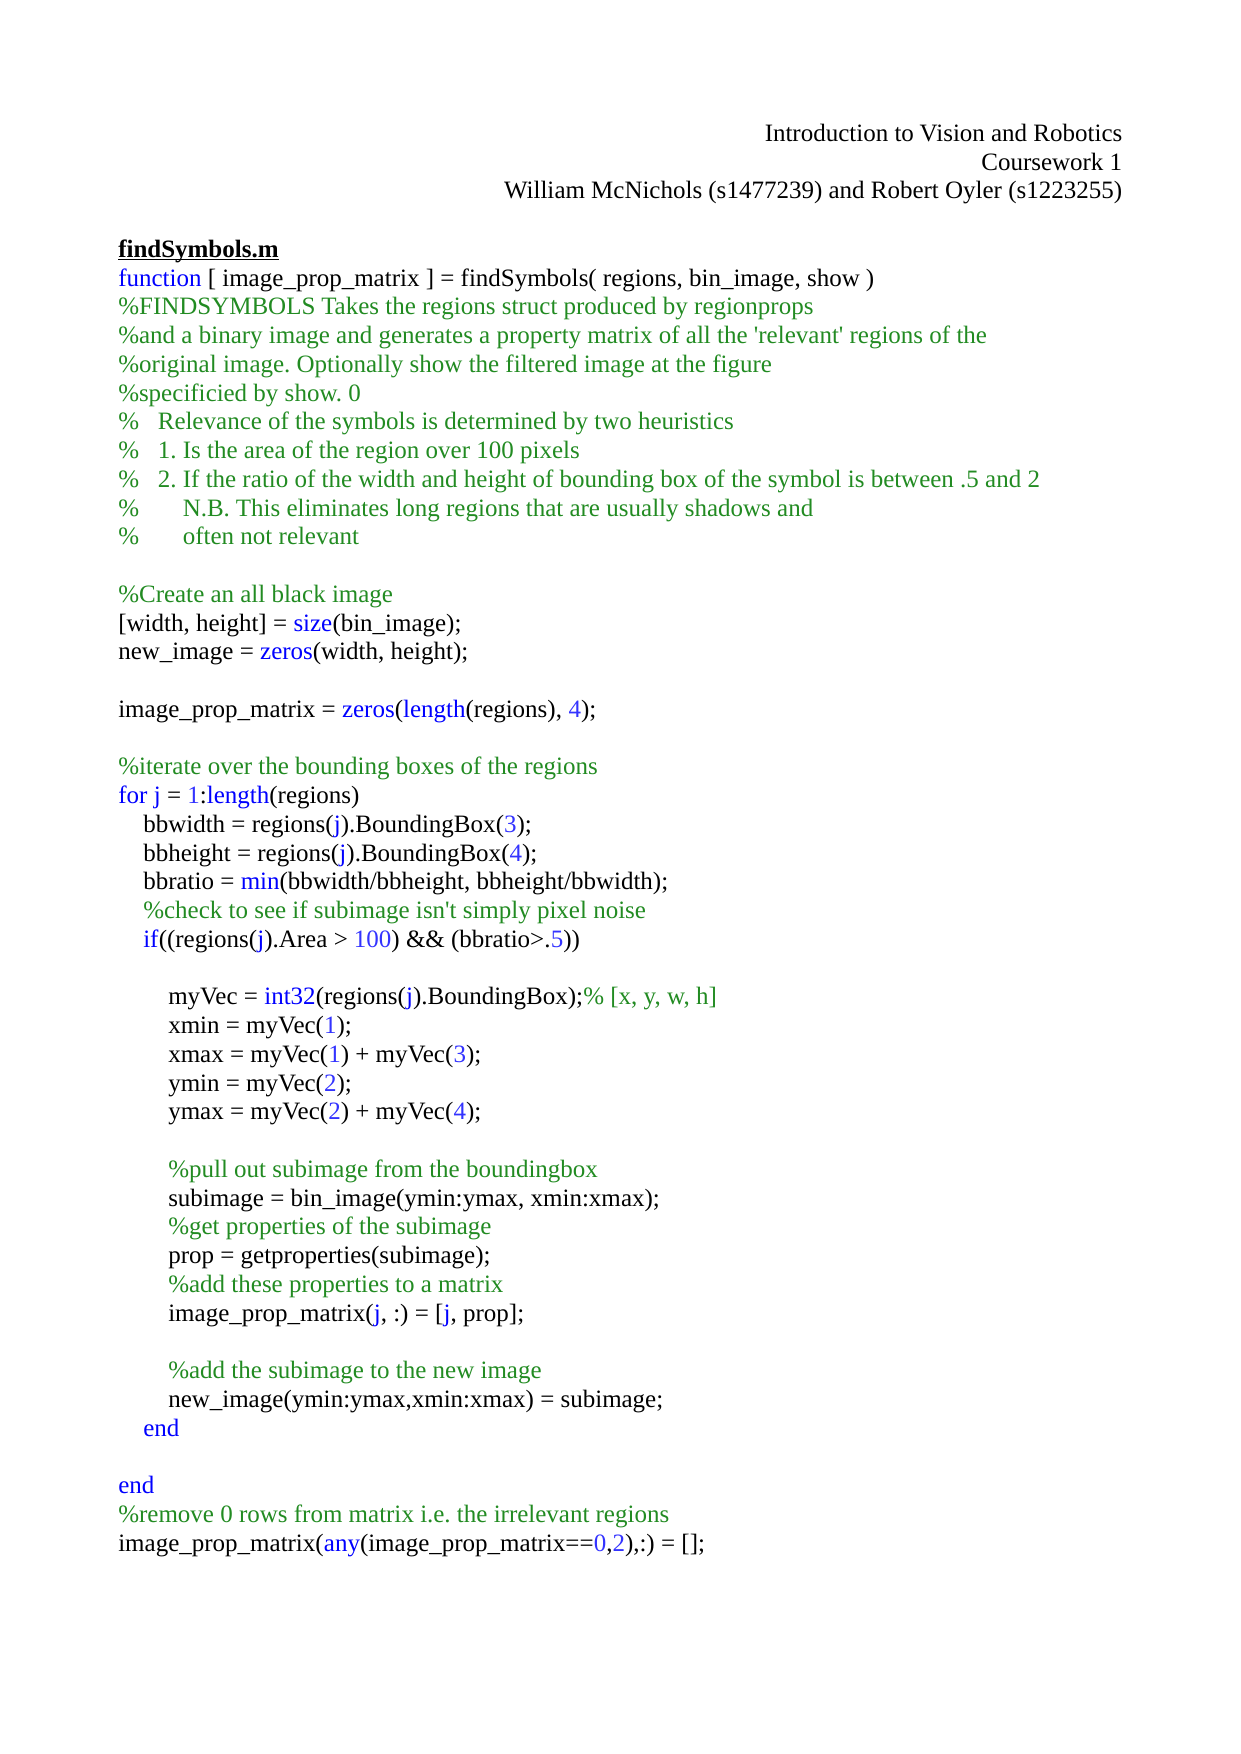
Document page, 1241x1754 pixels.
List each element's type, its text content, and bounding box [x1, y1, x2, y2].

text image_prop_matrix = zeros(length(regions), 4); [118, 694, 1122, 723]
text ymin = myVec(2); [118, 1068, 1122, 1096]
text %remove 0 rows from matrix i.e. the irrelevant regions [118, 1499, 1122, 1528]
text for j = 1:length(regions) [118, 780, 1122, 809]
text %get properties of the subimage [118, 1211, 1122, 1240]
text new_image(ymin:ymax,xmin:xmax) = subimage; [118, 1384, 1122, 1413]
text % Relevance of the symbols is determined by two heuristics [118, 406, 1122, 435]
text end [118, 1470, 1122, 1499]
text %add the subimage to the new image [118, 1355, 1122, 1384]
text %pull out subimage from the boundingbox [118, 1154, 1122, 1183]
text image_prop_matrix(j, :) = [j, prop]; [118, 1298, 1122, 1326]
text function [ image_prop_matrix ] = findSymbols( regions, bin_image, show ) [118, 263, 1122, 291]
text bbheight = regions(j).BoundingBox(4); [118, 838, 1122, 866]
text % 2. If the ratio of the width and height of bounding box of the symbol is between .5 and 2 [118, 464, 1122, 493]
text ymax = myVec(2) + myVec(4); [118, 1096, 1122, 1125]
text %and a binary image and generates a property matrix of all the 'relevant' regions of the [118, 320, 1122, 349]
text %FINDSYMBOLS Takes the regions struct produced by regionprops [118, 291, 1122, 320]
text myVec = int32(regions(j).BoundingBox);% [x, y, w, h] [118, 981, 1122, 1010]
text subimage = bin_image(ymin:ymax, xmin:xmax); [118, 1183, 1122, 1211]
text %specificied by show. 0 [118, 378, 1122, 406]
text %iterate over the bounding boxes of the regions [118, 751, 1122, 780]
text findSymbols.m [118, 234, 1122, 263]
text % N.B. This eliminates long regions that are usually shadows and [118, 493, 1122, 521]
text bbratio = min(bbwidth/bbheight, bbheight/bbwidth); [118, 866, 1122, 895]
text [width, height] = size(bin_image); [118, 608, 1122, 636]
text %add these properties to a matrix [118, 1269, 1122, 1298]
text % 1. Is the area of the region over 100 pixels [118, 435, 1122, 464]
text %Create an all black image [118, 579, 1122, 608]
text end [118, 1413, 1122, 1441]
text prop = getproperties(subimage); [118, 1240, 1122, 1269]
text % often not relevant [118, 521, 1122, 550]
text xmin = myVec(1); [118, 1010, 1122, 1039]
text if((regions(j).Area > 100) && (bbratio>.5)) [118, 924, 1122, 953]
text %original image. Optionally show the filtered image at the figure [118, 349, 1122, 378]
text %check to see if subimage isn't simply pixel noise [118, 895, 1122, 924]
text new_image = zeros(width, height); [118, 636, 1122, 665]
text xmax = myVec(1) + myVec(3); [118, 1039, 1122, 1068]
text bbwidth = regions(j).BoundingBox(3); [118, 809, 1122, 838]
text image_prop_matrix(any(image_prop_matrix==0,2),:) = []; [118, 1528, 1122, 1556]
